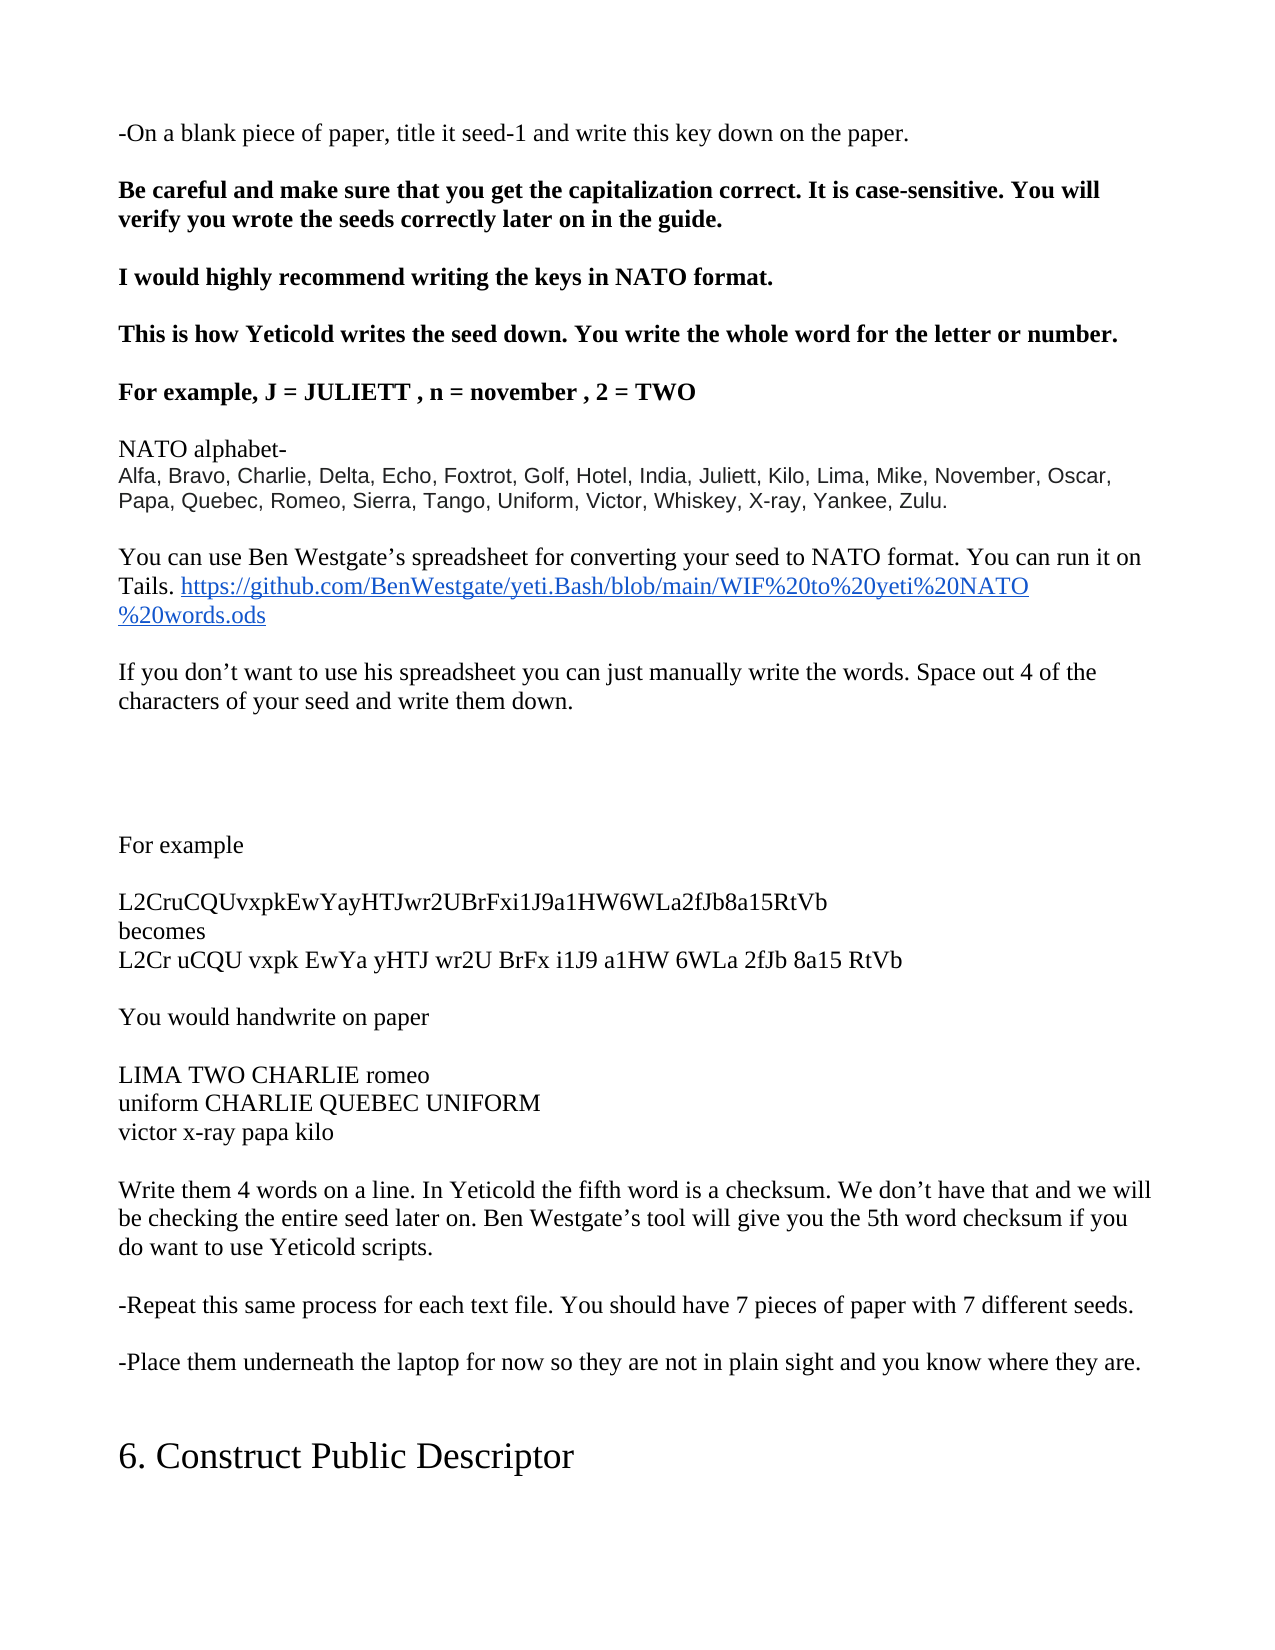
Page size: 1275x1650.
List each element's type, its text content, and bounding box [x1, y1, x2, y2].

text You would handwrite on paper [118, 1002, 1157, 1031]
text LIMA TWO CHARLIE romeo uniform CHARLIE QUEBEC UNIFORM victor x-ray papa kilo Write them 4 words on a line. In Yeticold the fifth word is a checksum. We don’t have that and we will be checking the entire seed later on. Ben Westgate’s tool will give you the 5th word checksum if you do want to use Yeticold scripts. -Repeat this same process for each text file. You should have 7 pieces of paper with 7 different seeds. -Place them underneath the laptop for now so they are not in plain sight and you know where they are. 6. Construct Public Descriptor [118, 1031, 1157, 1505]
text For example L2CruCQUvxpkEwYayHTJwr2UBrFxi1J9a1HW6WLa2fJb8a15RtVb becomes L2Cr uCQU vxpk EwYa yHTJ wr2U BrFx i1J9 a1HW 6WLa 2fJb 8a15 RtVb [118, 830, 1157, 973]
text If you don’t want to use his spreadsheet you can just manually write the words. Space out 4 of the characters of your seed and write them down. [118, 628, 1157, 772]
text -On a blank piece of paper, title it seed-1 and write this key down on the paper. Be careful and make sure that you get the capitalization correct. It is case-sensitive. You will verify you wrote the seeds correctly later on in the guide. I would highly recommend writing the keys in NATO format. This is how Yeticold writes the seed down. You write the whole word for the letter or number. For example, J = JULIETT , n = november , 2 = TWO NATO alphabet- Alfa, Bravo, Charlie, Delta, Echo, Foxtrot, Golf, Hotel, India, Juliett, Kilo, Lima, Mike, November, Oscar, Papa, Quebec, Romeo, Sierra, Tango, Uniform, Victor, Whiskey, X-ray, Yankee, Zulu. You can use Ben Westgate’s spreadsheet for converting your seed to NATO format. You can run it on Tails. https://github.com/BenWestgate/yeti.Bash/blob/main/WIF%20to%20yeti%20NATO%20words.ods [118, 118, 1157, 628]
